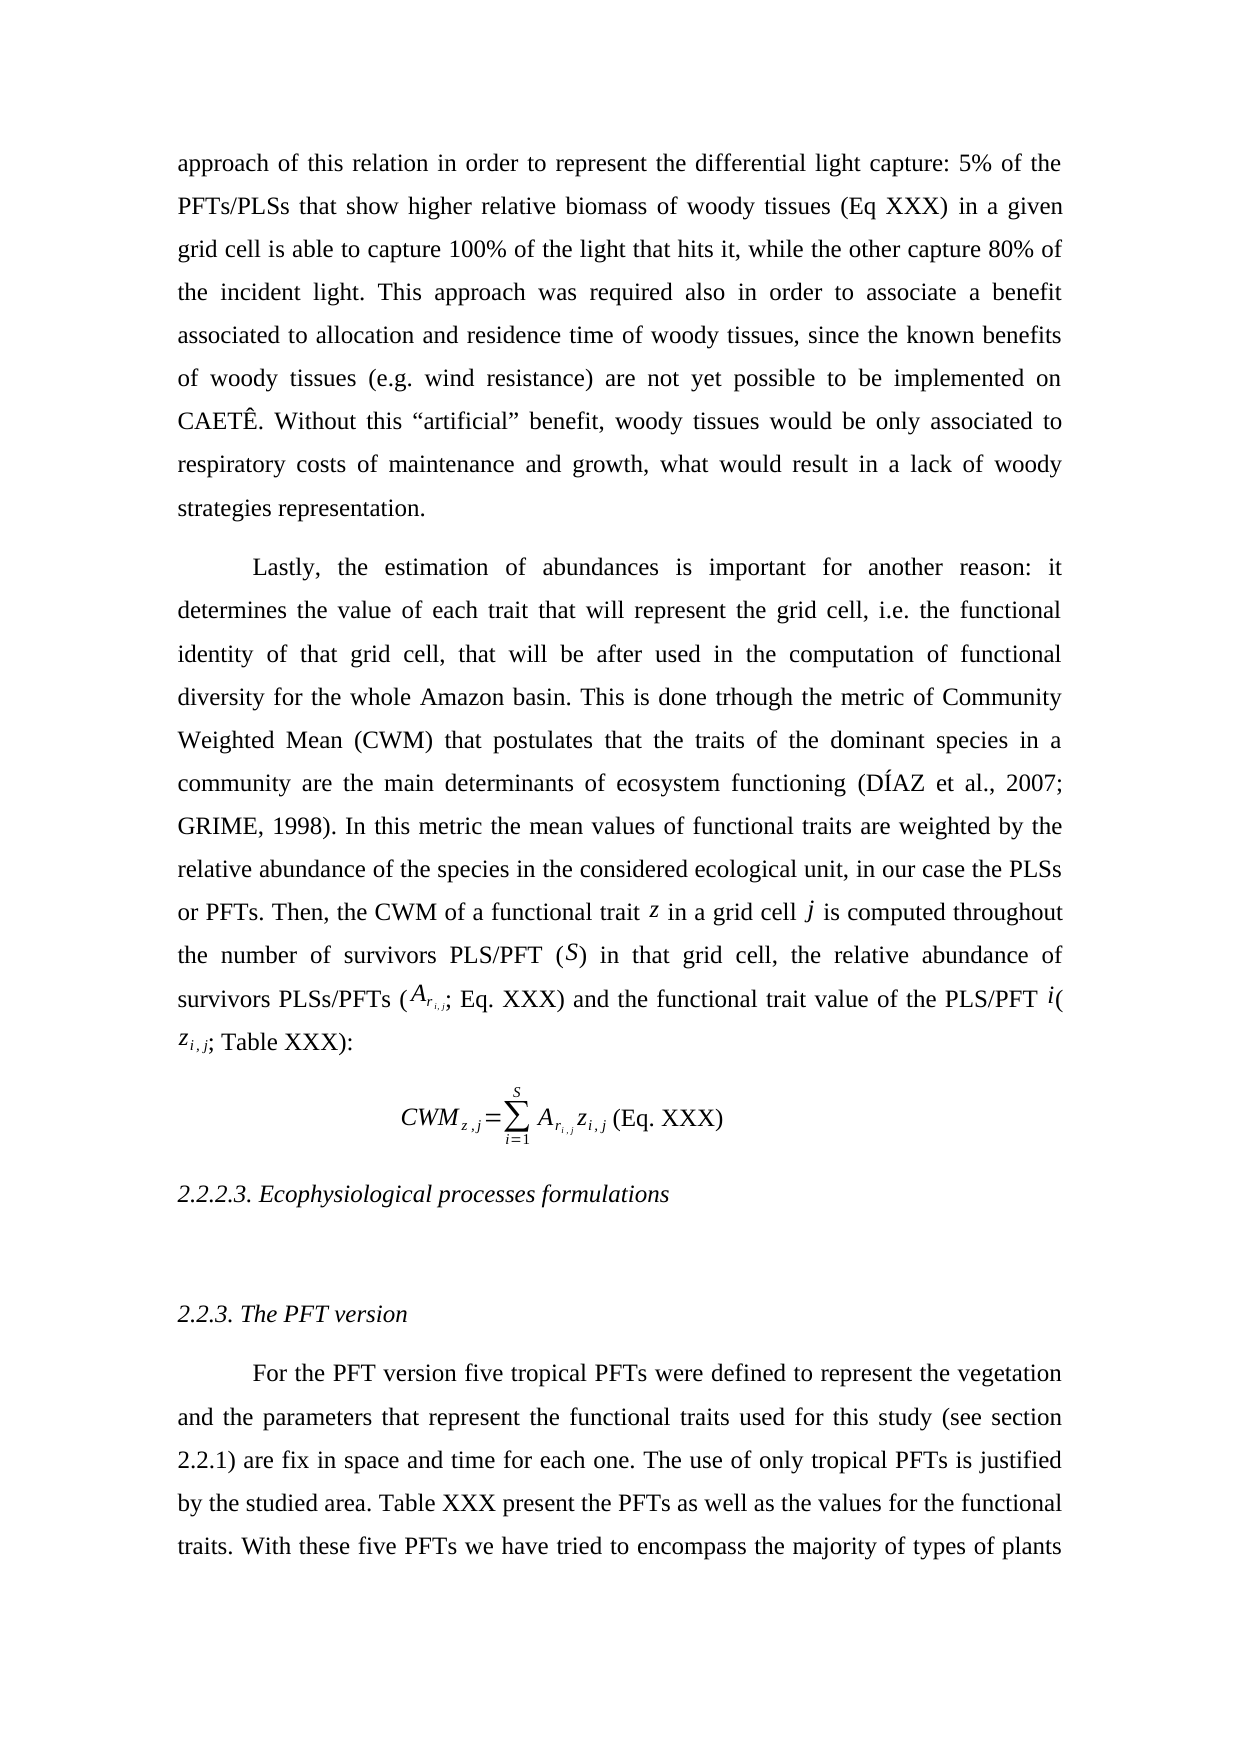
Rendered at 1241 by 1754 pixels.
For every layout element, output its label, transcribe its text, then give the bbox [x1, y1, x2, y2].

list (Eq. XXX) [363, 1087, 1063, 1148]
text approach of this relation in order to represent the differential light capture: 5% of the PFTs/PLSs that show higher relative biomass of woody tissues (Eq XXX) in a given grid cell is able to capture 100% of the light that hits it, while the other capture 80% of the incident light. This approach was required also in order to associate a benefit associated to allocation and residence time of woody tissues, since the known benefits of woody tissues (e.g. wind resistance) are not yet possible to be implemented on CAETÊ. Without this “artificial” benefit, woody tissues would be only associated to respiratory costs of maintenance and growth, what would result in a lack of woody strategies representation. [177, 148, 1063, 521]
text Lastly, the estimation of abundances is important for another reason: it determines the value of each trait that will represent the grid cell, i.e. the functional identity of that grid cell, that will be after used in the computation of functional diversity for the whole Amazon basin. This is done trhough the metric of Community Weighted Mean (CWM) that postulates that the traits of the dominant species in a community are the main determinants of ecosystem functioning (DÍAZ et al., 2007; GRIME, 1998)⁠. In this metric the mean values of functional traits are weighted by the relative abundance of the species in the considered ecological unit, in our case the PLSs or PFTs. Then, the CWM of a functional trait in a grid cell is computed throughout the number of survivors PLS/PFT () in that grid cell, the relative abundance of survivors PLSs/PFTs (; Eq. XXX) and the functional trait value of the PLS/PFT ( ; Table XXX): [177, 552, 1063, 1056]
text 2.2.3. The PFT version [177, 1299, 1063, 1327]
text For the PFT version five tropical PFTs were defined to represent the vegetation and the parameters that represent the functional traits used for this study (see section 2.2.1) are fix in space and time for each one. The use of only tropical PFTs is justified by the studied area. Table XXX present the PFTs as well as the values for the functional traits. With these five PFTs we have tried to encompass the majority of types of plants [177, 1358, 1063, 1560]
text 2.2.2.3. Ecophysiological processes formulations [177, 1179, 1063, 1208]
